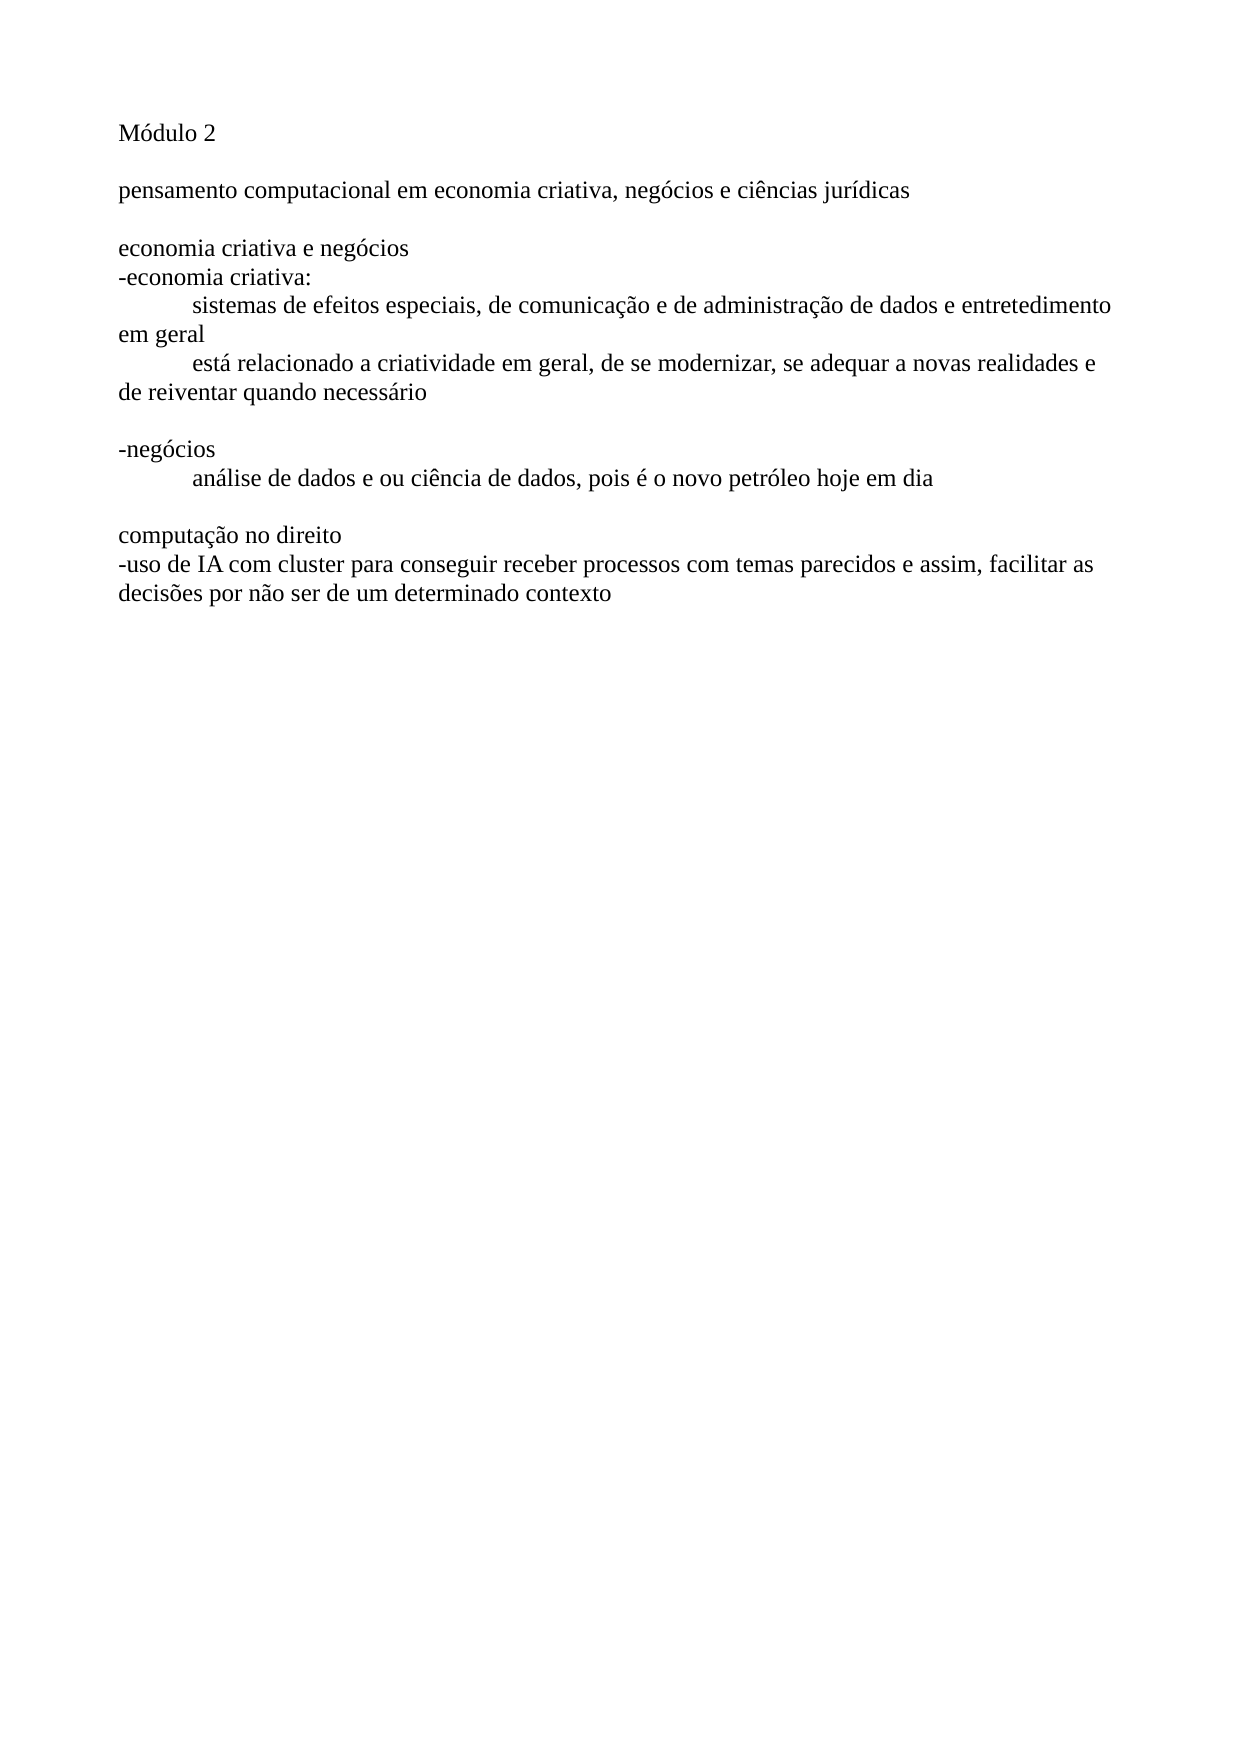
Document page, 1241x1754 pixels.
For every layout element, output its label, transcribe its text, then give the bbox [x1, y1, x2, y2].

text -uso de IA com cluster para conseguir receber processos com temas parecidos e assim, facilitar as decisões por não ser de um determinado contexto [118, 549, 1122, 607]
text computação no direito [118, 521, 1122, 549]
text está relacionado a criatividade em geral, de se modernizar, se adequar a novas realidades e de reiventar quando necessário [118, 348, 1122, 406]
text -negócios [118, 434, 1122, 463]
text economia criativa e negócios [118, 233, 1122, 262]
text análise de dados e ou ciência de dados, pois é o novo petróleo hoje em dia [118, 463, 1122, 492]
text pensamento computacional em economia criativa, negócios e ciências jurídicas [118, 176, 1122, 204]
text -economia criativa: [118, 262, 1122, 291]
text sistemas de efeitos especiais, de comunicação e de administração de dados e entretedimento em geral [118, 291, 1122, 348]
text Módulo 2 [118, 118, 1122, 147]
